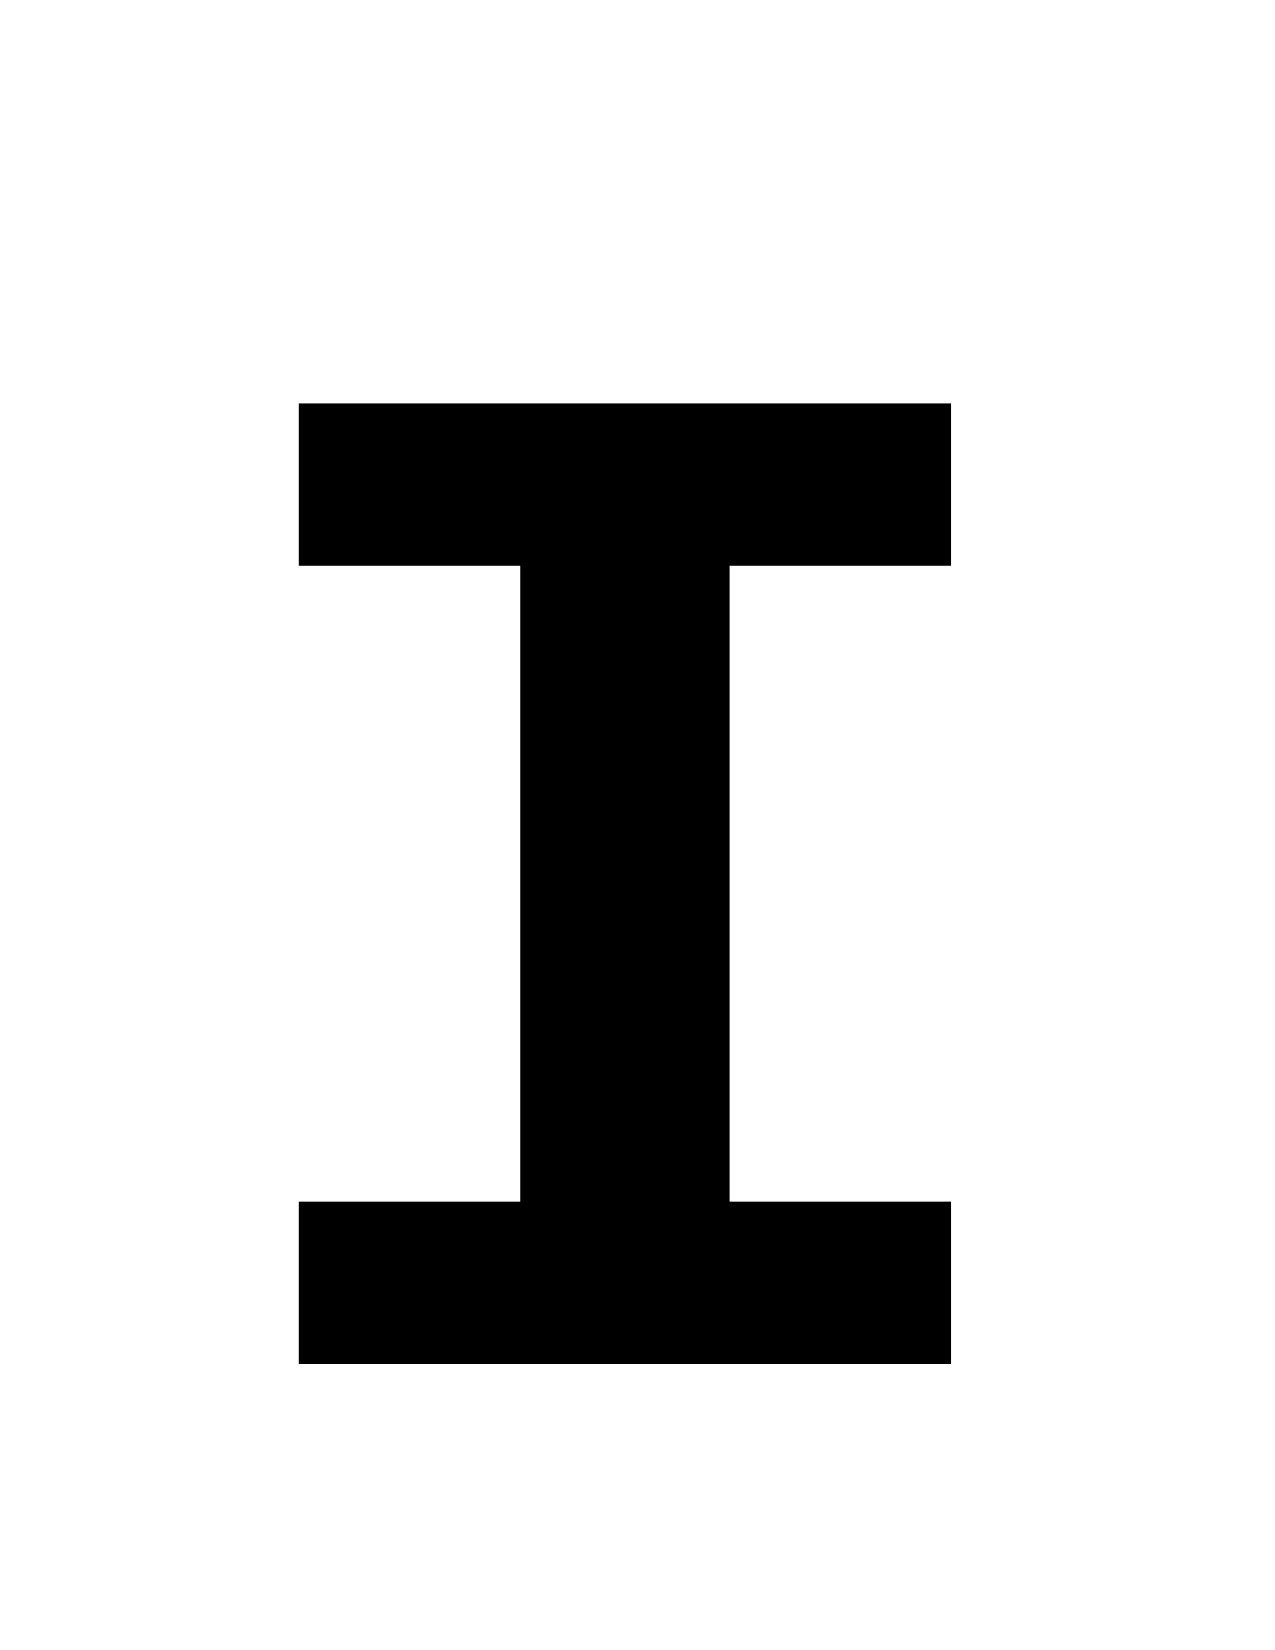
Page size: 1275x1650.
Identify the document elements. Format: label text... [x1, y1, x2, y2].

text I [187, 150, 1087, 1500]
